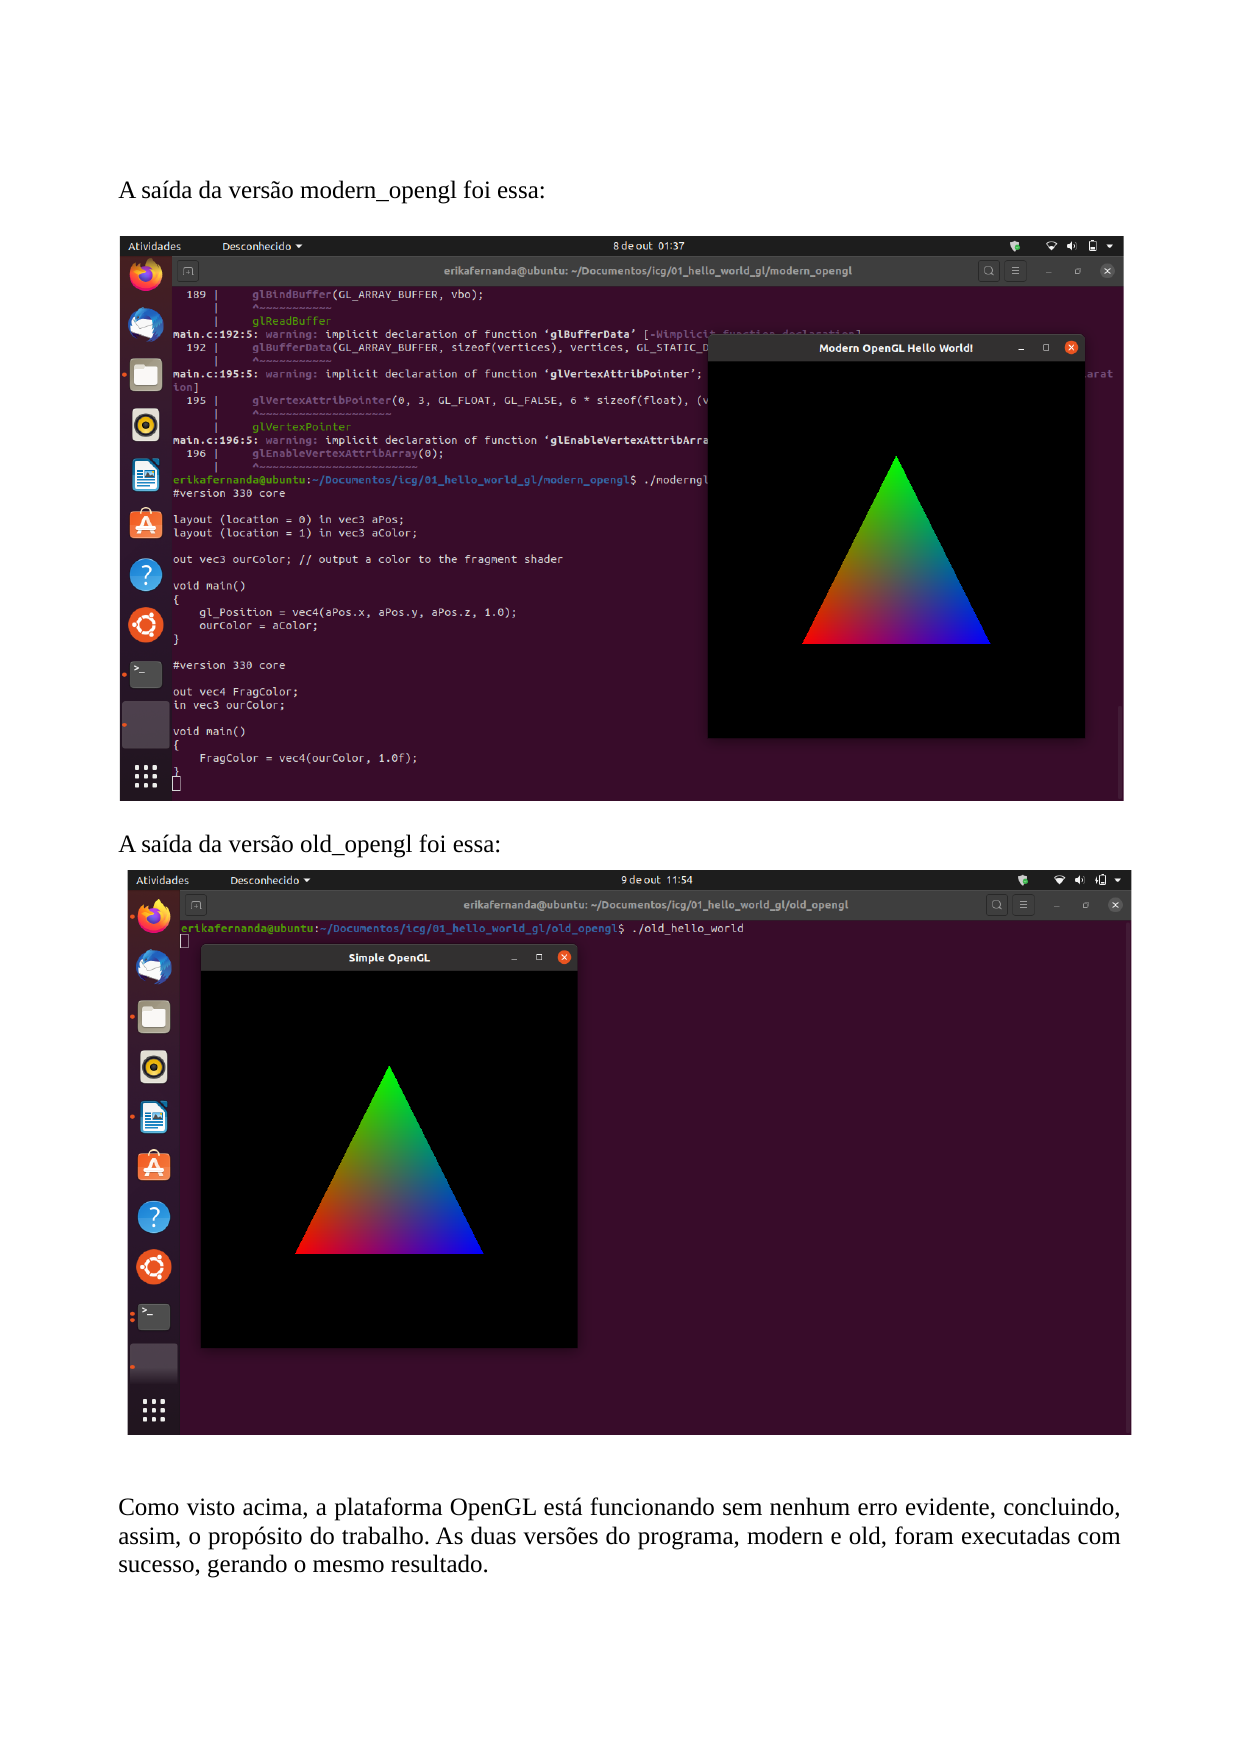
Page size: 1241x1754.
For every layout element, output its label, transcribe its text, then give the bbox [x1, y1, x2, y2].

picture [127, 870, 1132, 1435]
text Como visto acima, a plataforma OpenGL está funcionando sem nenhum erro evidente, concluindo, assim, o propósito do trabalho. As duas versões do programa, modern e old, foram executadas com sucesso, gerando o mesmo resultado. [118, 1492, 1122, 1578]
picture [119, 236, 1124, 801]
text A saída da versão modern_opengl foi essa: [118, 176, 1122, 204]
text A saída da versão old_opengl foi essa: [118, 829, 1122, 858]
